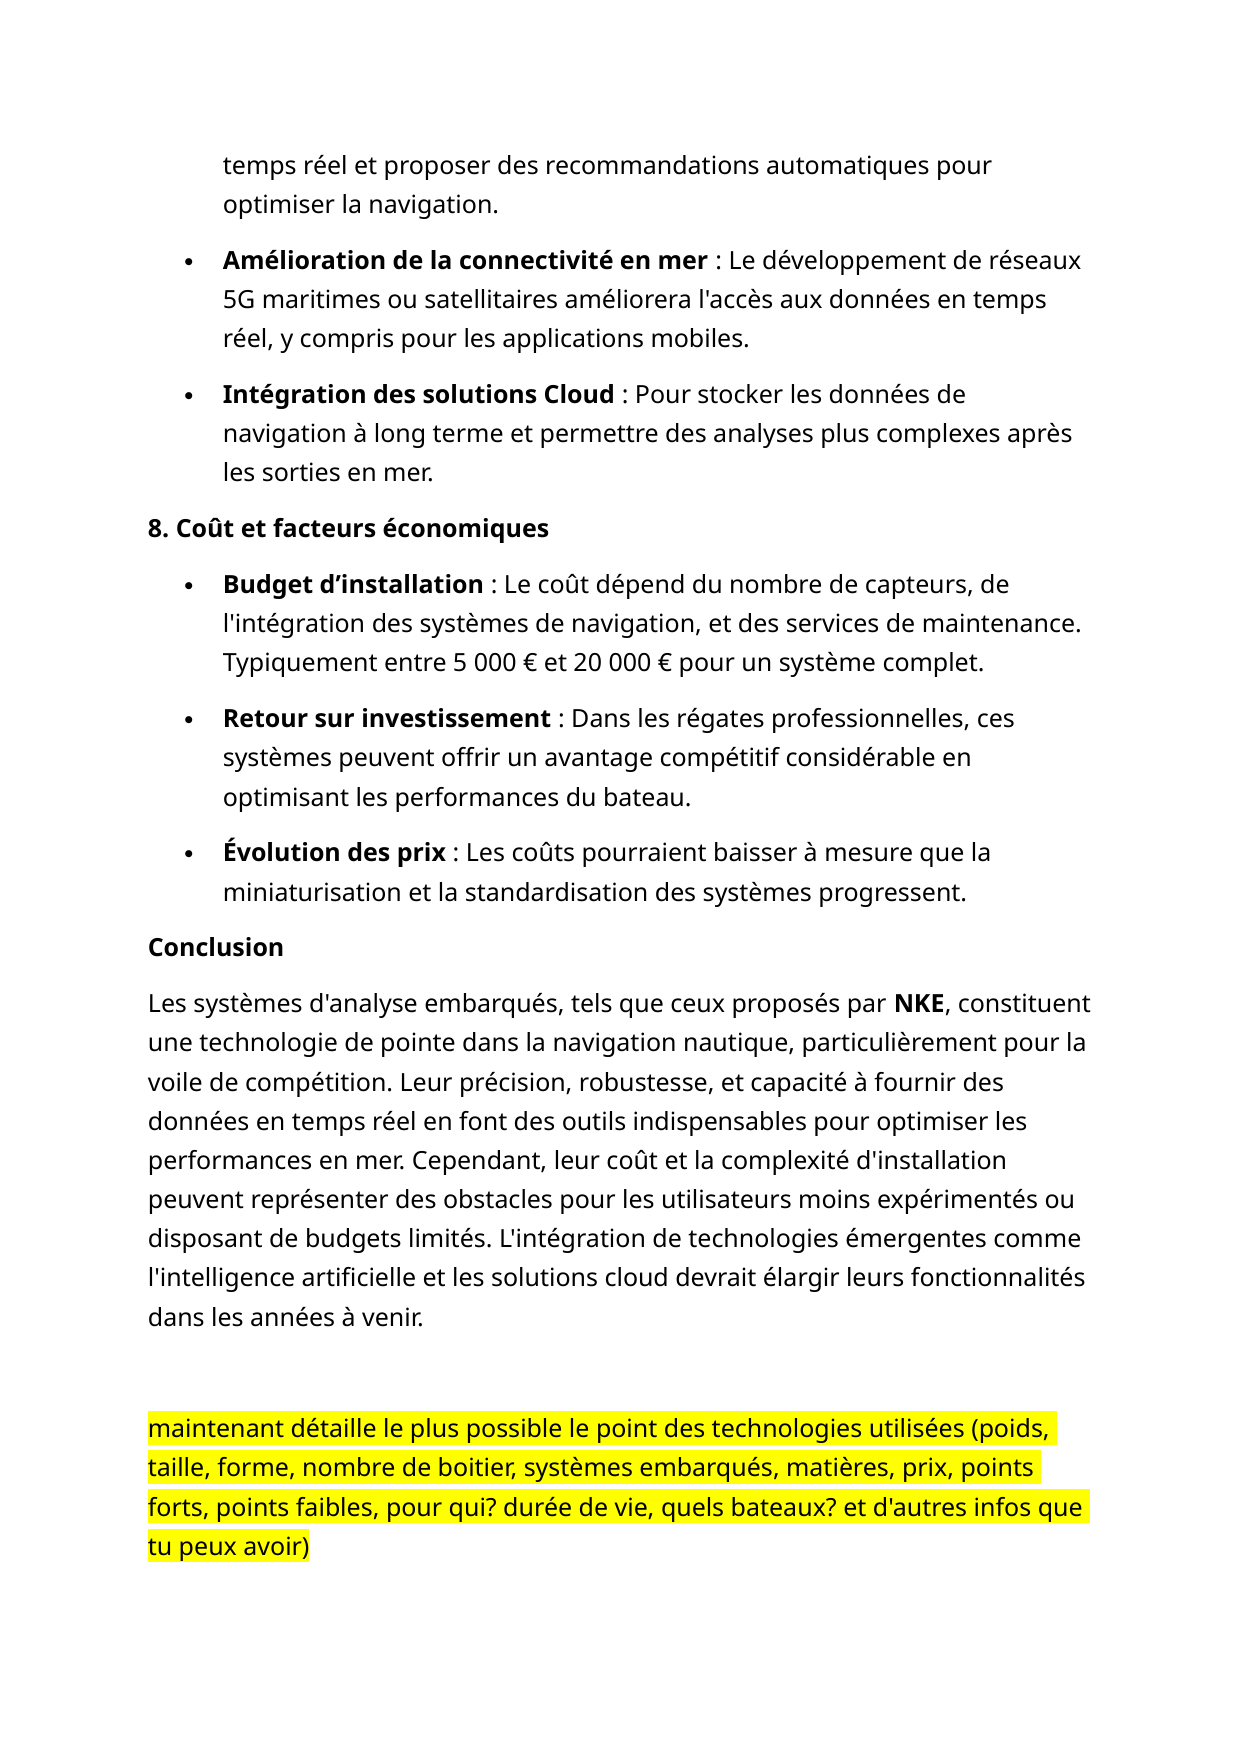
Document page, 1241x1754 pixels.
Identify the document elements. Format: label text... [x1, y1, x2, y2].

list Amélioration de la connectivité en mer : Le développement de réseaux 5G maritimes ou satellitaires améliorera l'accès aux données en temps réel, y compris pour les applications mobiles. [185, 243, 1093, 355]
list Évolution des prix : Les coûts pourraient baisser à mesure que la miniaturisation et la standardisation des systèmes progressent. [185, 835, 1093, 908]
list Intégration des solutions Cloud : Pour stocker les données de navigation à long terme et permettre des analyses plus complexes après les sorties en mer. [185, 377, 1093, 489]
list Budget d’installation : Le coût dépend du nombre de capteurs, de l'intégration des systèmes de navigation, et des services de maintenance. Typiquement entre 5 000 € et 20 000 € pour un système complet. [185, 567, 1093, 679]
list temps réel et proposer des recommandations automatiques pour optimiser la navigation. [185, 148, 1093, 221]
text Les systèmes d'analyse embarqués, tels que ceux proposés par NKE, constituent une technologie de pointe dans la navigation nautique, particulièrement pour la voile de compétition. Leur précision, robustesse, et capacité à fournir des données en temps réel en font des outils indispensables pour optimiser les performances en mer. Cependant, leur coût et la complexité d'installation peuvent représenter des obstacles pour les utilisateurs moins expérimentés ou disposant de budgets limités. L'intégration de technologies émergentes comme l'intelligence artificielle et les solutions cloud devrait élargir leurs fonctionnalités dans les années à venir. [148, 986, 1093, 1333]
text Conclusion [148, 930, 1093, 964]
text maintenant détaille le plus possible le point des technologies utilisées (poids, taille, forme, nombre de boitier, systèmes embarqués, matières, prix, points forts, points faibles, pour qui? durée de vie, quels bateaux? et d'autres infos que tu peux avoir) [148, 1411, 1093, 1562]
list Retour sur investissement : Dans les régates professionnelles, ces systèmes peuvent offrir un avantage compétitif considérable en optimisant les performances du bateau. [185, 701, 1093, 813]
text 8. Coût et facteurs économiques [148, 511, 1093, 545]
